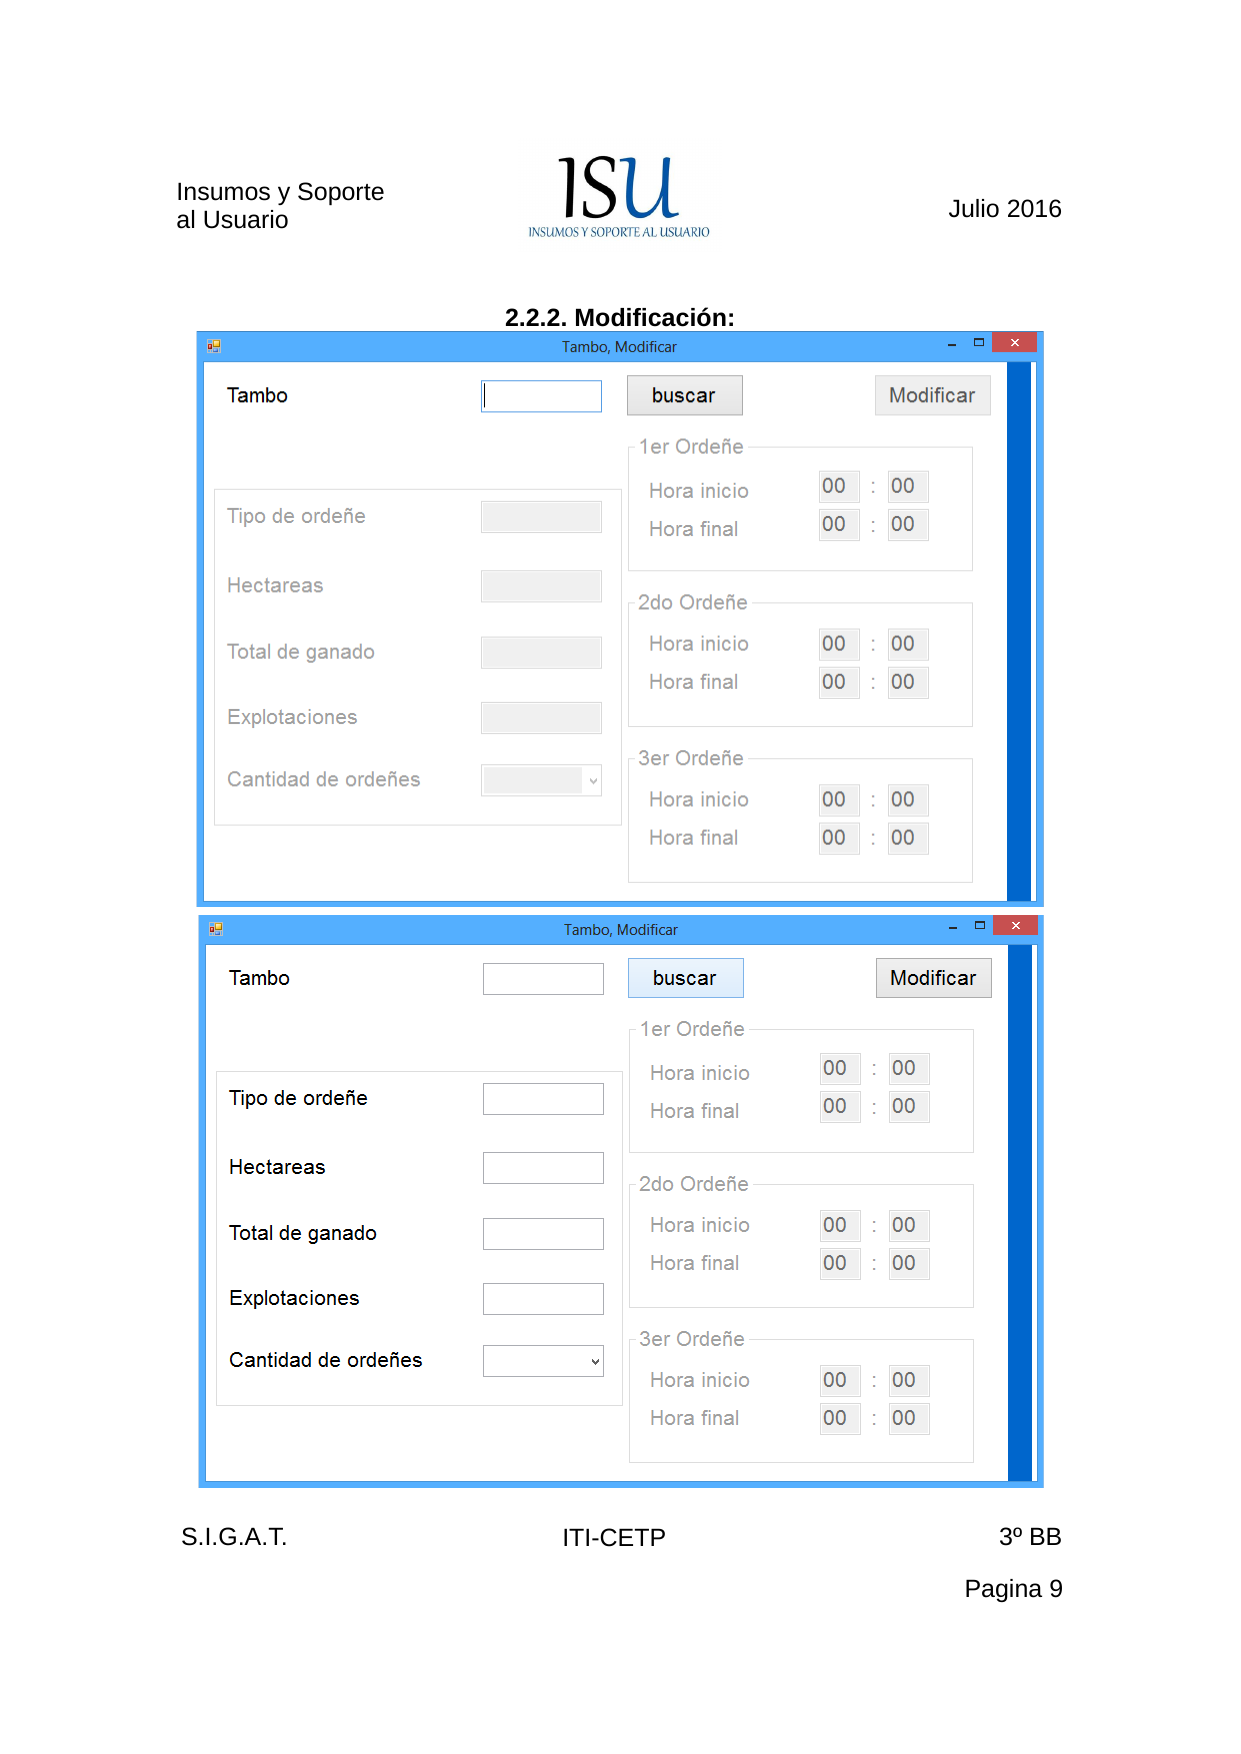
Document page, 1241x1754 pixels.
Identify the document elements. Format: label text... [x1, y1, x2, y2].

text 2.2.2. Modificación: [177, 303, 1063, 332]
picture [517, 138, 723, 252]
